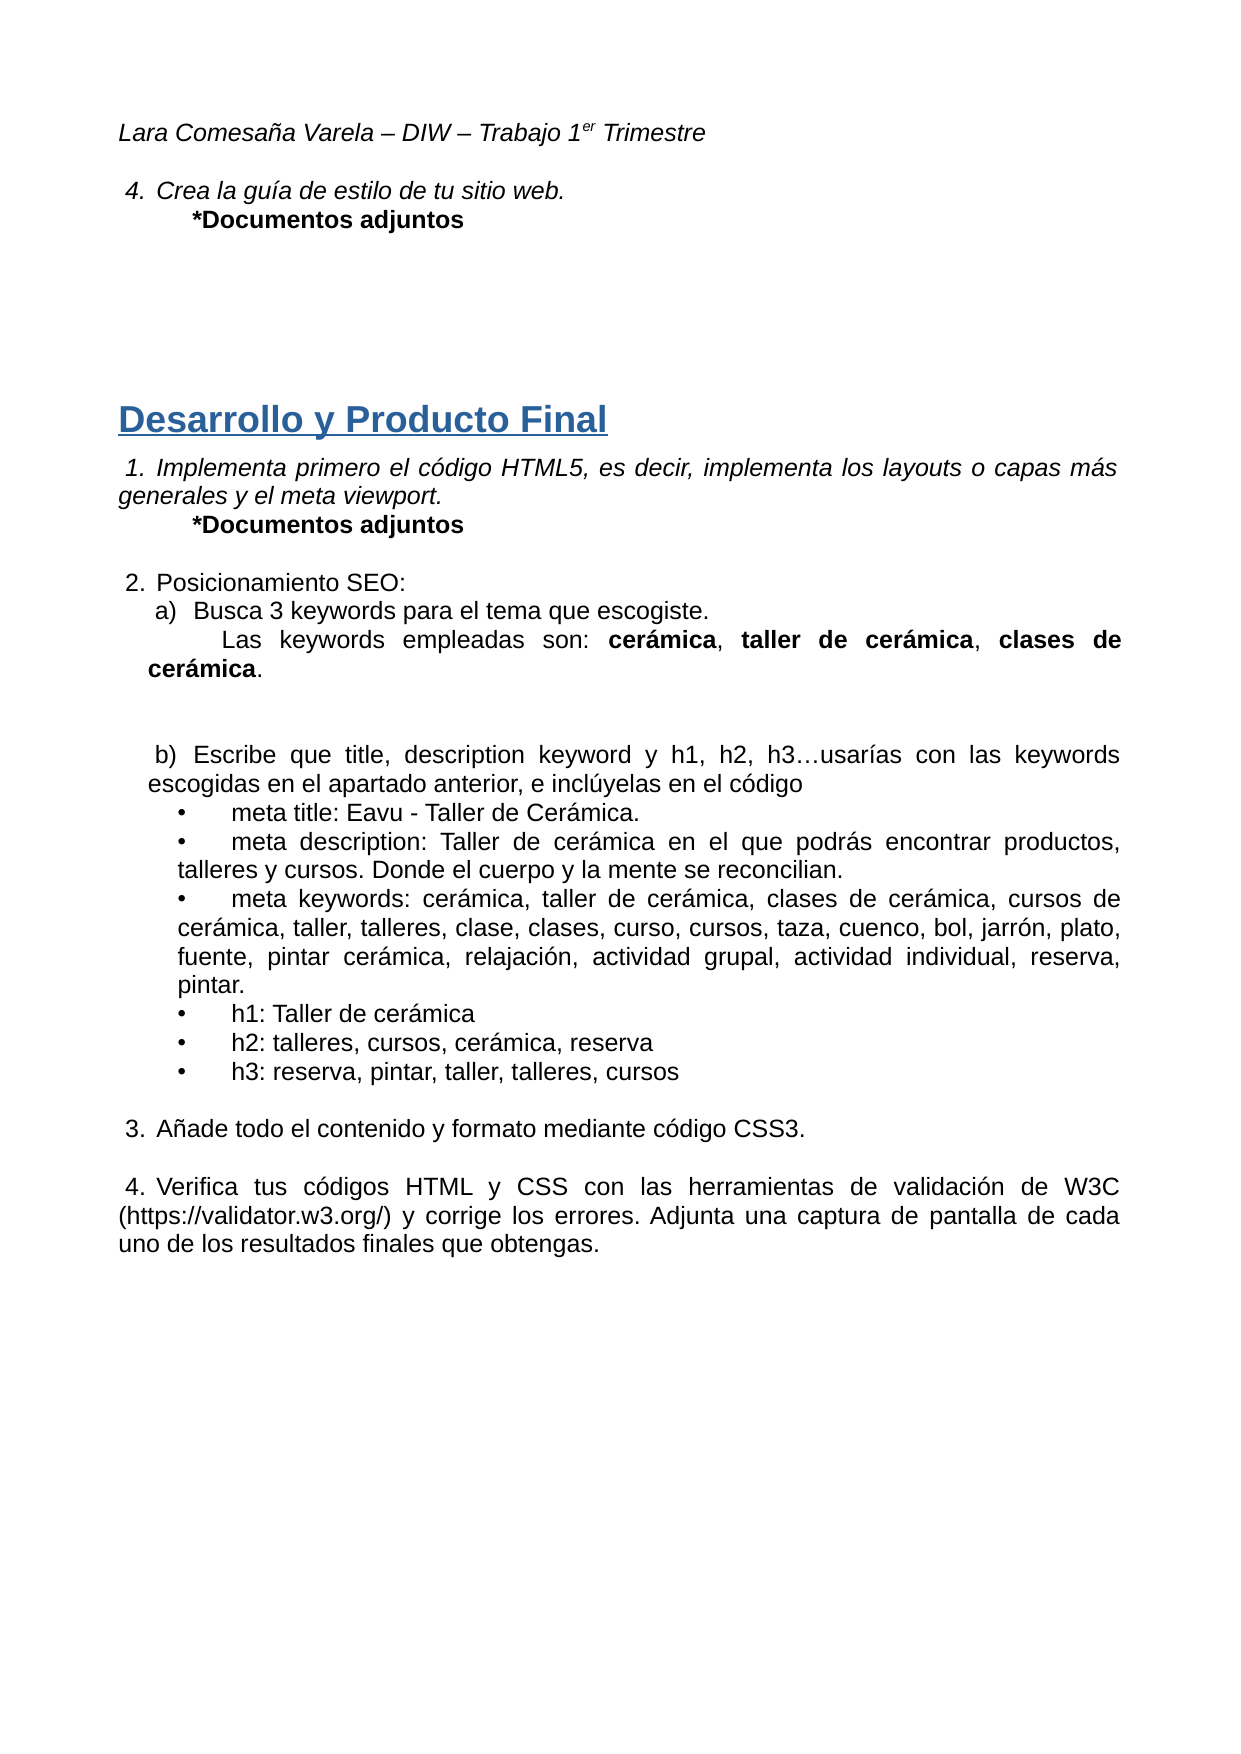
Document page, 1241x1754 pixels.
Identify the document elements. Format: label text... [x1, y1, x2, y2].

list meta title: Eavu - Taller de Cerámica. [177, 798, 1122, 826]
list Verifica tus códigos HTML y CSS con las herramientas de validación de W3C (https://validator.w3.org/) y corrige los errores. Adjunta una captura de pantalla de cada uno de los resultados finales que obtengas. [118, 1172, 1122, 1258]
subtitle Desarrollo y Producto Final [118, 397, 1122, 440]
list Crea la guía de estilo de tu sitio web. [118, 176, 1122, 205]
text *Documentos adjuntos [118, 205, 1122, 234]
list Añade todo el contenido y formato mediante código CSS3. [118, 1114, 1122, 1143]
list h3: reserva, pintar, taller, talleres, cursos [177, 1057, 1122, 1086]
list h2: talleres, cursos, cerámica, reserva [177, 1028, 1122, 1057]
list Escribe que title, description keyword y h1, h2, h3…usarías con las keywords escogidas en el apartado anterior, e inclúyelas en el código [148, 740, 1122, 798]
list Implementa primero el código HTML5, es decir, implementa los layouts o capas más generales y el meta viewport. [118, 453, 1122, 510]
text Las keywords empleadas son: cerámica, taller de cerámica, clases de cerámica. [148, 625, 1122, 683]
list Busca 3 keywords para el tema que escogiste. [148, 596, 1122, 625]
list h1: Taller de cerámica [177, 999, 1122, 1028]
list meta keywords: cerámica, taller de cerámica, clases de cerámica, cursos de cerámica, taller, talleres, clase, clases, curso, cursos, taza, cuenco, bol, jarrón, plato, fuente, pintar cerámica, relajación, actividad grupal, actividad individual, reserva, pintar. [177, 884, 1122, 999]
list Posicionamiento SEO: [118, 568, 1122, 596]
list meta description: Taller de cerámica en el que podrás encontrar productos, talleres y cursos. Donde el cuerpo y la mente se reconcilian. [177, 826, 1122, 884]
text *Documentos adjuntos [118, 510, 1122, 539]
